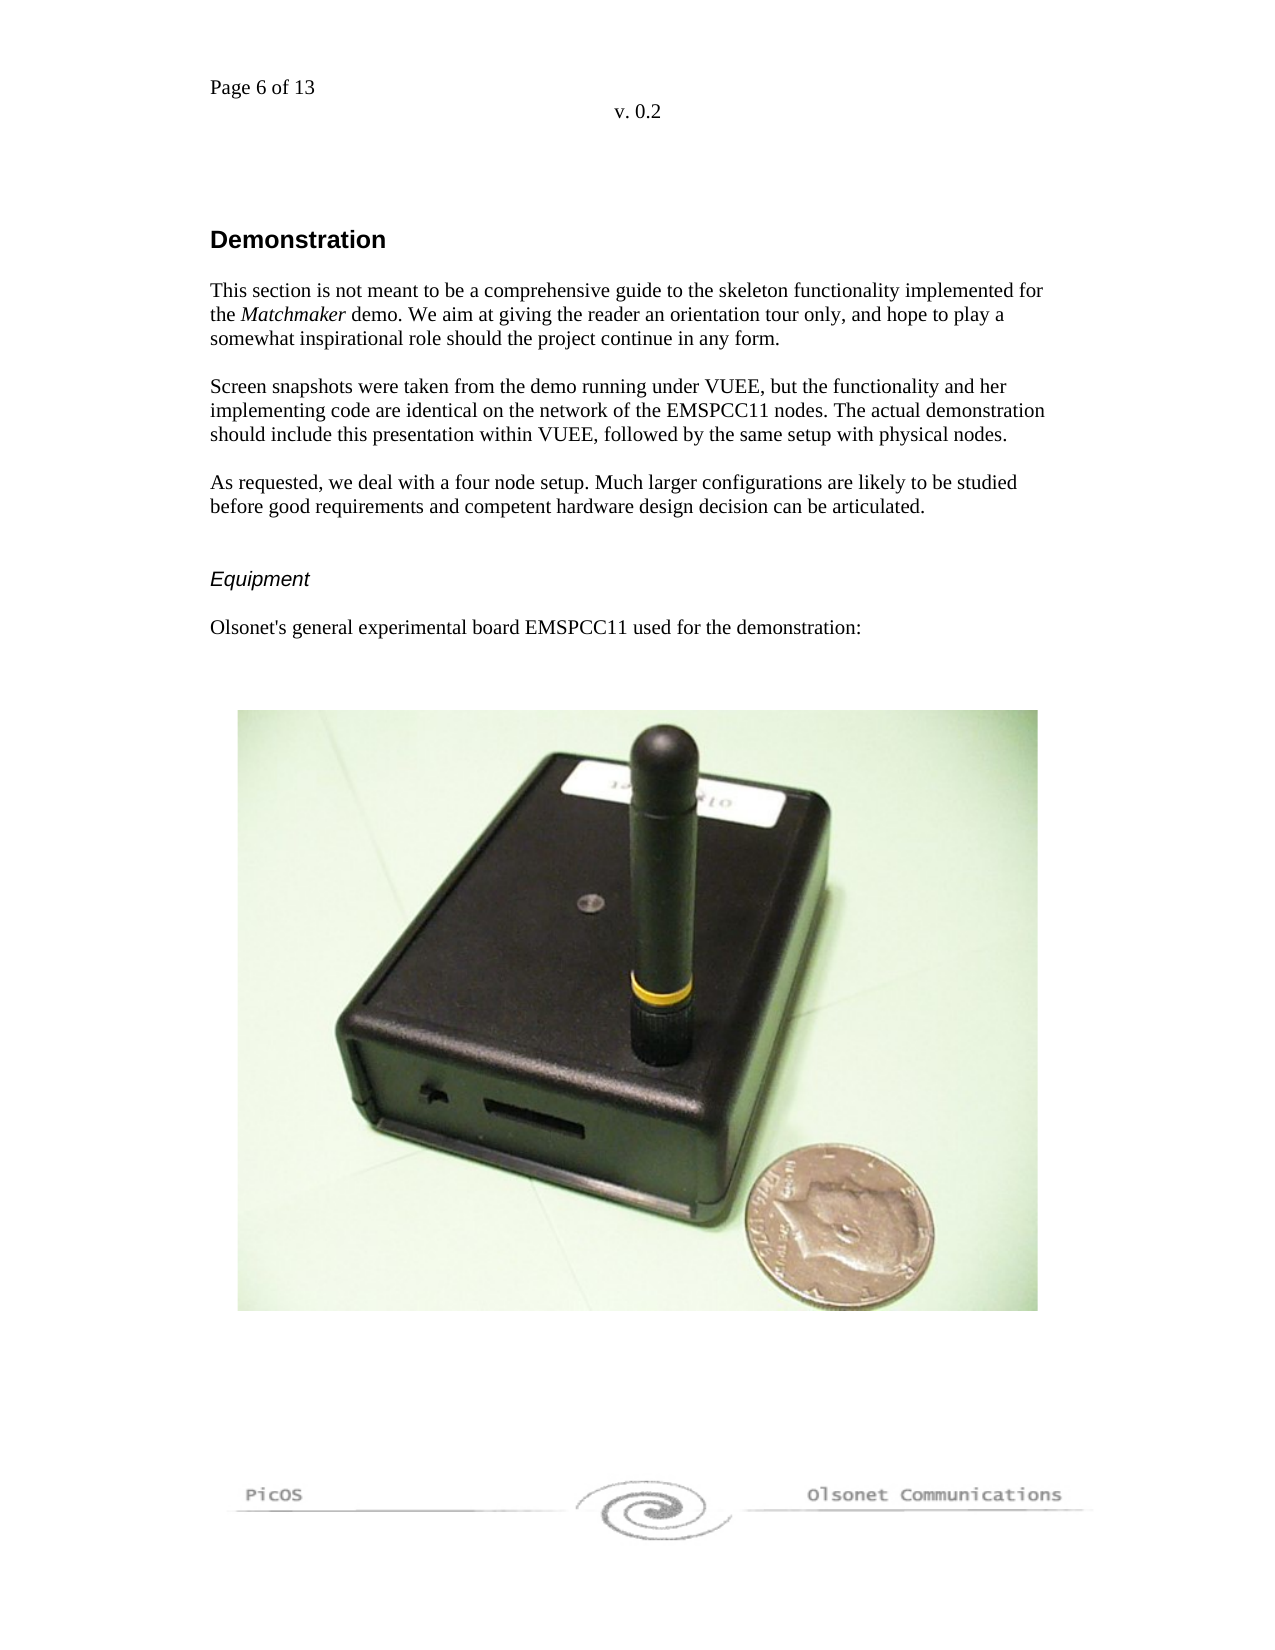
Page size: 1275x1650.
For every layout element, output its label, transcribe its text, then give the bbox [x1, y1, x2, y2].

picture [226, 1464, 1094, 1566]
text Olsonet's general experimental board EMSPCC11 used for the demonstration: [210, 614, 1065, 639]
text This section is not meant to be a comprehensive guide to the skeleton functionality implemented for the Matchmaker demo. We aim at giving the reader an orientation tour only, and hope to play a somewhat inspirational role should the project continue in any form. [210, 278, 1065, 350]
text As requested, we deal with a four node setup. Much larger configurations are likely to be studied before good requirements and competent hardware design decision can be articulated. [210, 470, 1065, 518]
text Screen snapshots were taken from the demo running under VUEE, but the functionality and her implementing code are identical on the network of the EMSPCC11 nodes. The actual demonstration should include this presentation within VUEE, followed by the same setup with physical nodes. [210, 374, 1065, 446]
picture [237, 710, 1038, 1311]
subtitle Equipment [210, 567, 1065, 591]
subtitle Demonstration [210, 225, 1065, 254]
